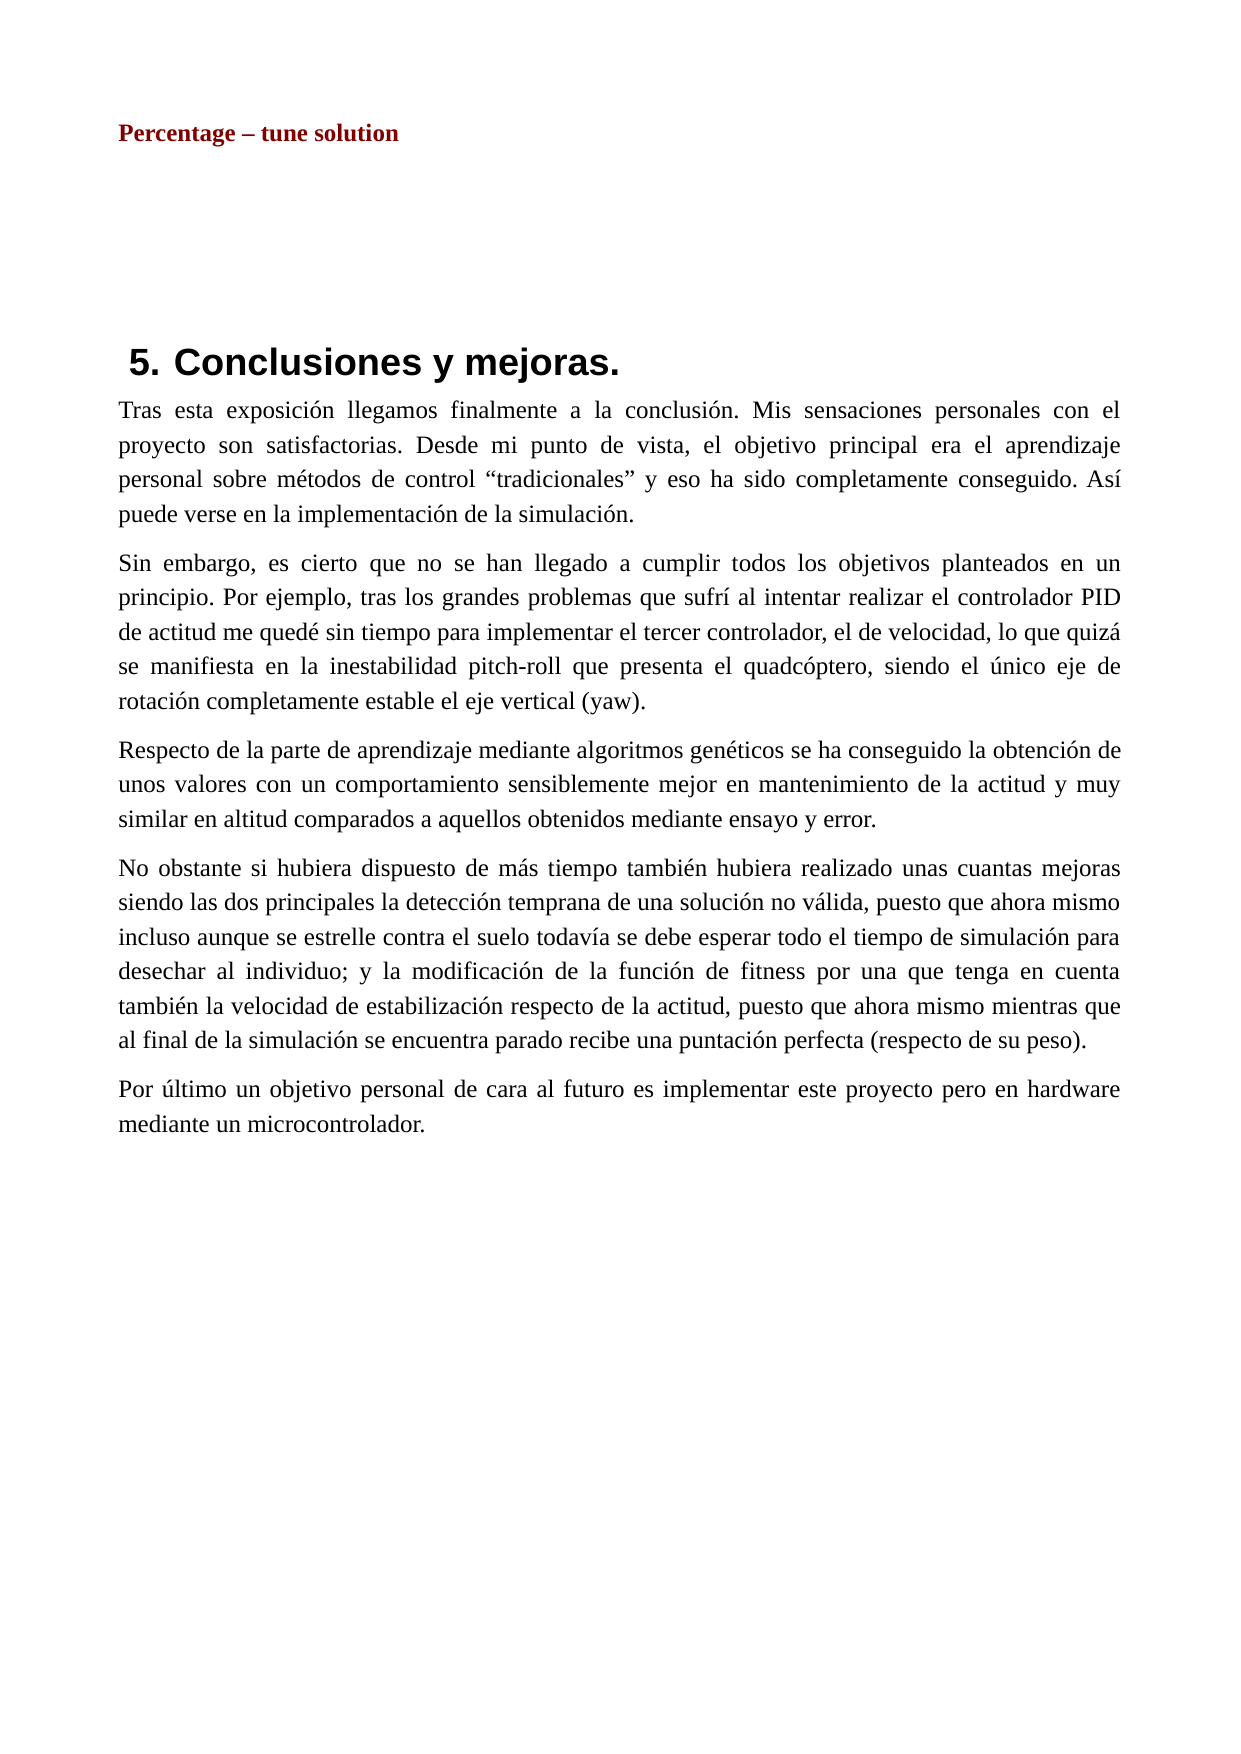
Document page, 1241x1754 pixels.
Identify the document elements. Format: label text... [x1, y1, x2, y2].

text No obstante si hubiera dispuesto de más tiempo también hubiera realizado unas cuantas mejoras siendo las dos principales la detección temprana de una solución no válida, puesto que ahora mismo incluso aunque se estrelle contra el suelo todavía se debe esperar todo el tiempo de simulación para desechar al individuo; y la modificación de la función de fitness por una que tenga en cuenta también la velocidad de estabilización respecto de la actitud, puesto que ahora mismo mientras que al final de la simulación se encuentra parado recibe una puntación perfecta (respecto de su peso). [118, 853, 1122, 1054]
text Percentage – tune solution [118, 118, 1122, 147]
text Por último un objetivo personal de cara al futuro es implementar este proyecto pero en hardware mediante un microcontrolador. [118, 1074, 1122, 1138]
text Tras esta exposición llegamos finalmente a la conclusión. Mis sensaciones personales con el proyecto son satisfactorias. Desde mi punto de vista, el objetivo principal era el aprendizaje personal sobre métodos de control “tradicionales” y eso ha sido completamente conseguido. Así puede verse en la implementación de la simulación. [118, 396, 1122, 528]
text Sin embargo, es cierto que no se han llegado a cumplir todos los objetivos planteados en un principio. Por ejemplo, tras los grandes problemas que sufrí al intentar realizar el controlador PID de actitud me quedé sin tiempo para implementar el tercer controlador, el de velocidad, lo que quizá se manifiesta en la inestabilidad pitch-roll que presenta el quadcóptero, siendo el único eje de rotación completamente estable el eje vertical (yaw). [118, 548, 1122, 715]
subtitle Conclusiones y mejoras. [118, 339, 1122, 383]
text Respecto de la parte de aprendizaje mediante algoritmos genéticos se ha conseguido la obtención de unos valores con un comportamiento sensiblemente mejor en mantenimiento de la actitud y muy similar en altitud comparados a aquellos obtenidos mediante ensayo y error. [118, 735, 1122, 833]
